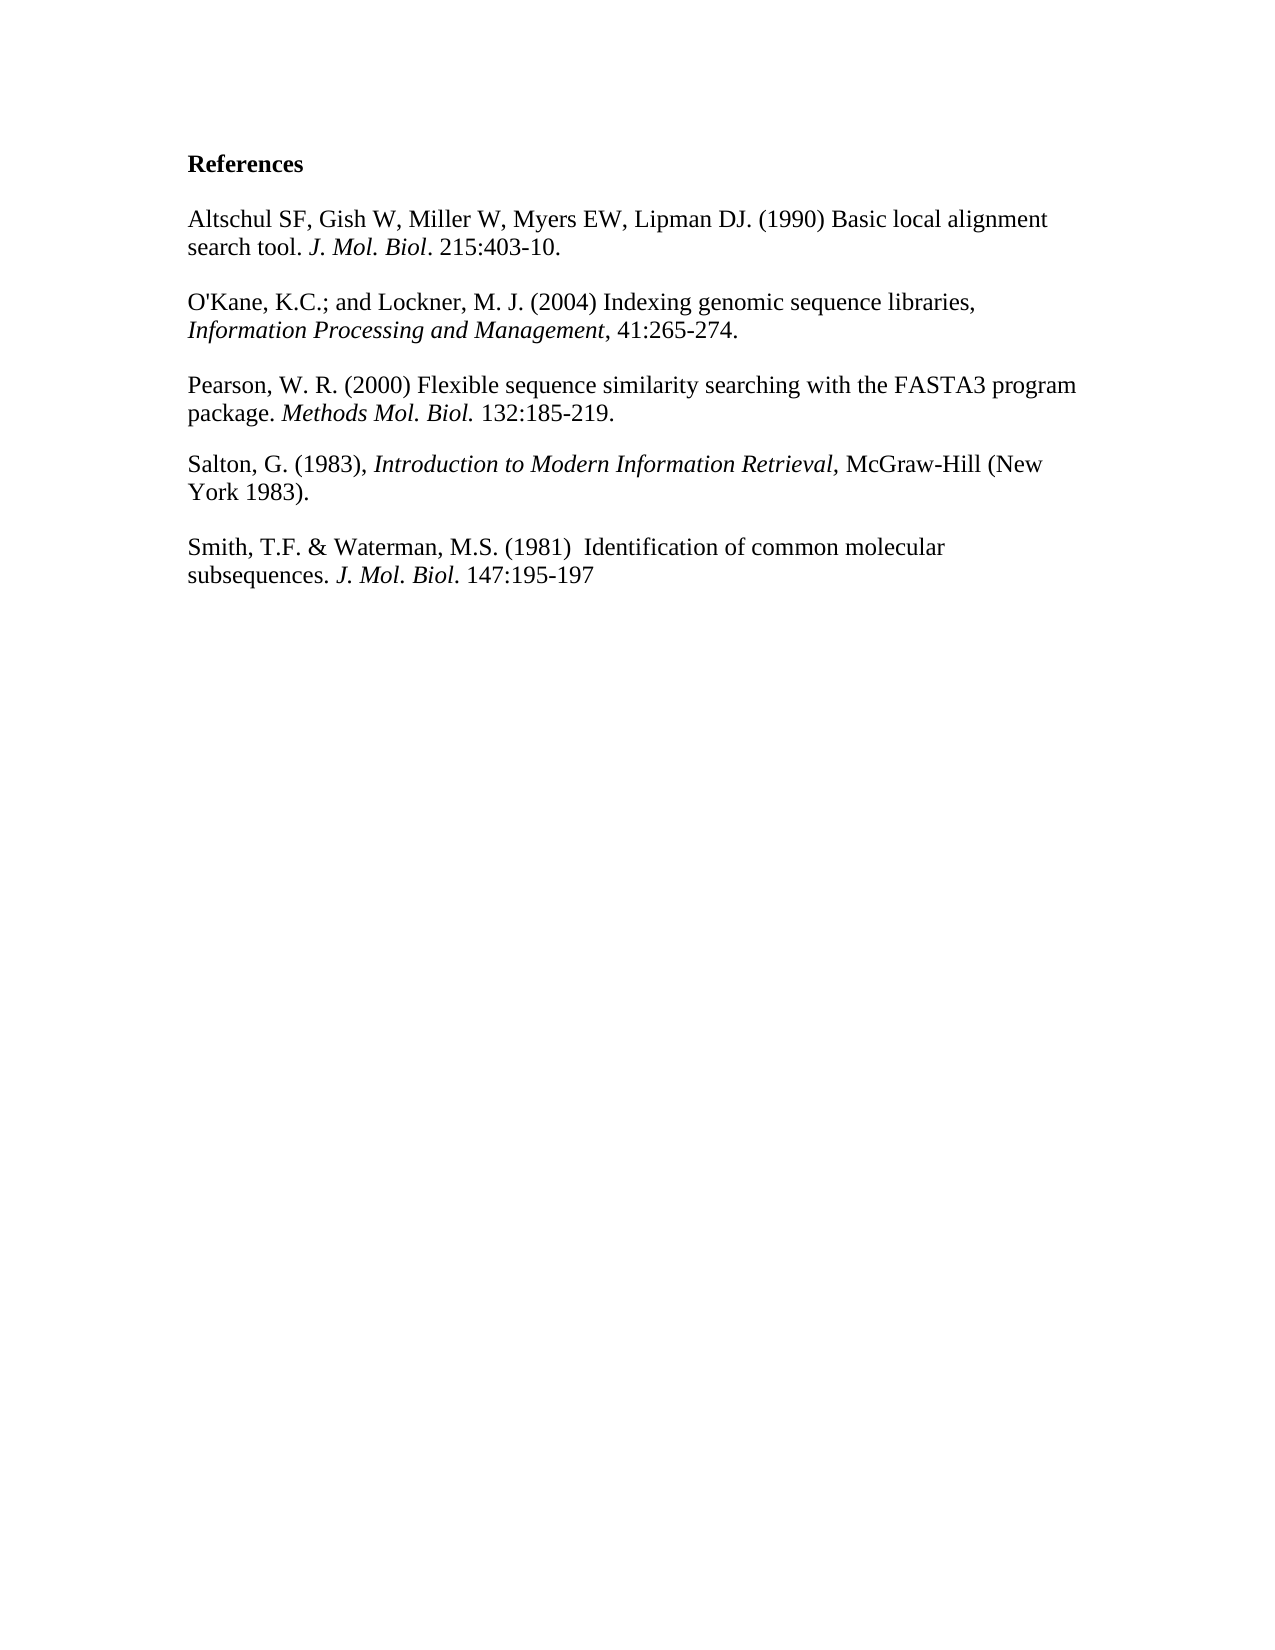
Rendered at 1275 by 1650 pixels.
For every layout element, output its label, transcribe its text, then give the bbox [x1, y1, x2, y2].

subtitle Altschul SF, Gish W, Miller W, Myers EW, Lipman DJ. (1990) Basic local alignment search tool. J. Mol. Biol. 215:403-10. [187, 205, 1087, 261]
subtitle References [187, 150, 1087, 178]
text Smith, T.F. & Waterman, M.S. (1981) Identification of common molecular subsequences. J. Mol. Biol. 147:195-197 [187, 533, 1087, 589]
subtitle Salton, G. (1983), Introduction to Modern Information Retrieval, McGraw-Hill (New York 1983). [187, 450, 1087, 506]
subtitle O'Kane, K.C.; and Lockner, M. J. (2004) Indexing genomic sequence libraries, Information Processing and Management, 41:265-274. [187, 288, 1087, 344]
subtitle Pearson, W. R. (2000) Flexible sequence similarity searching with the FASTA3 program package. Methods Mol. Biol. 132:185-219. [187, 372, 1087, 427]
